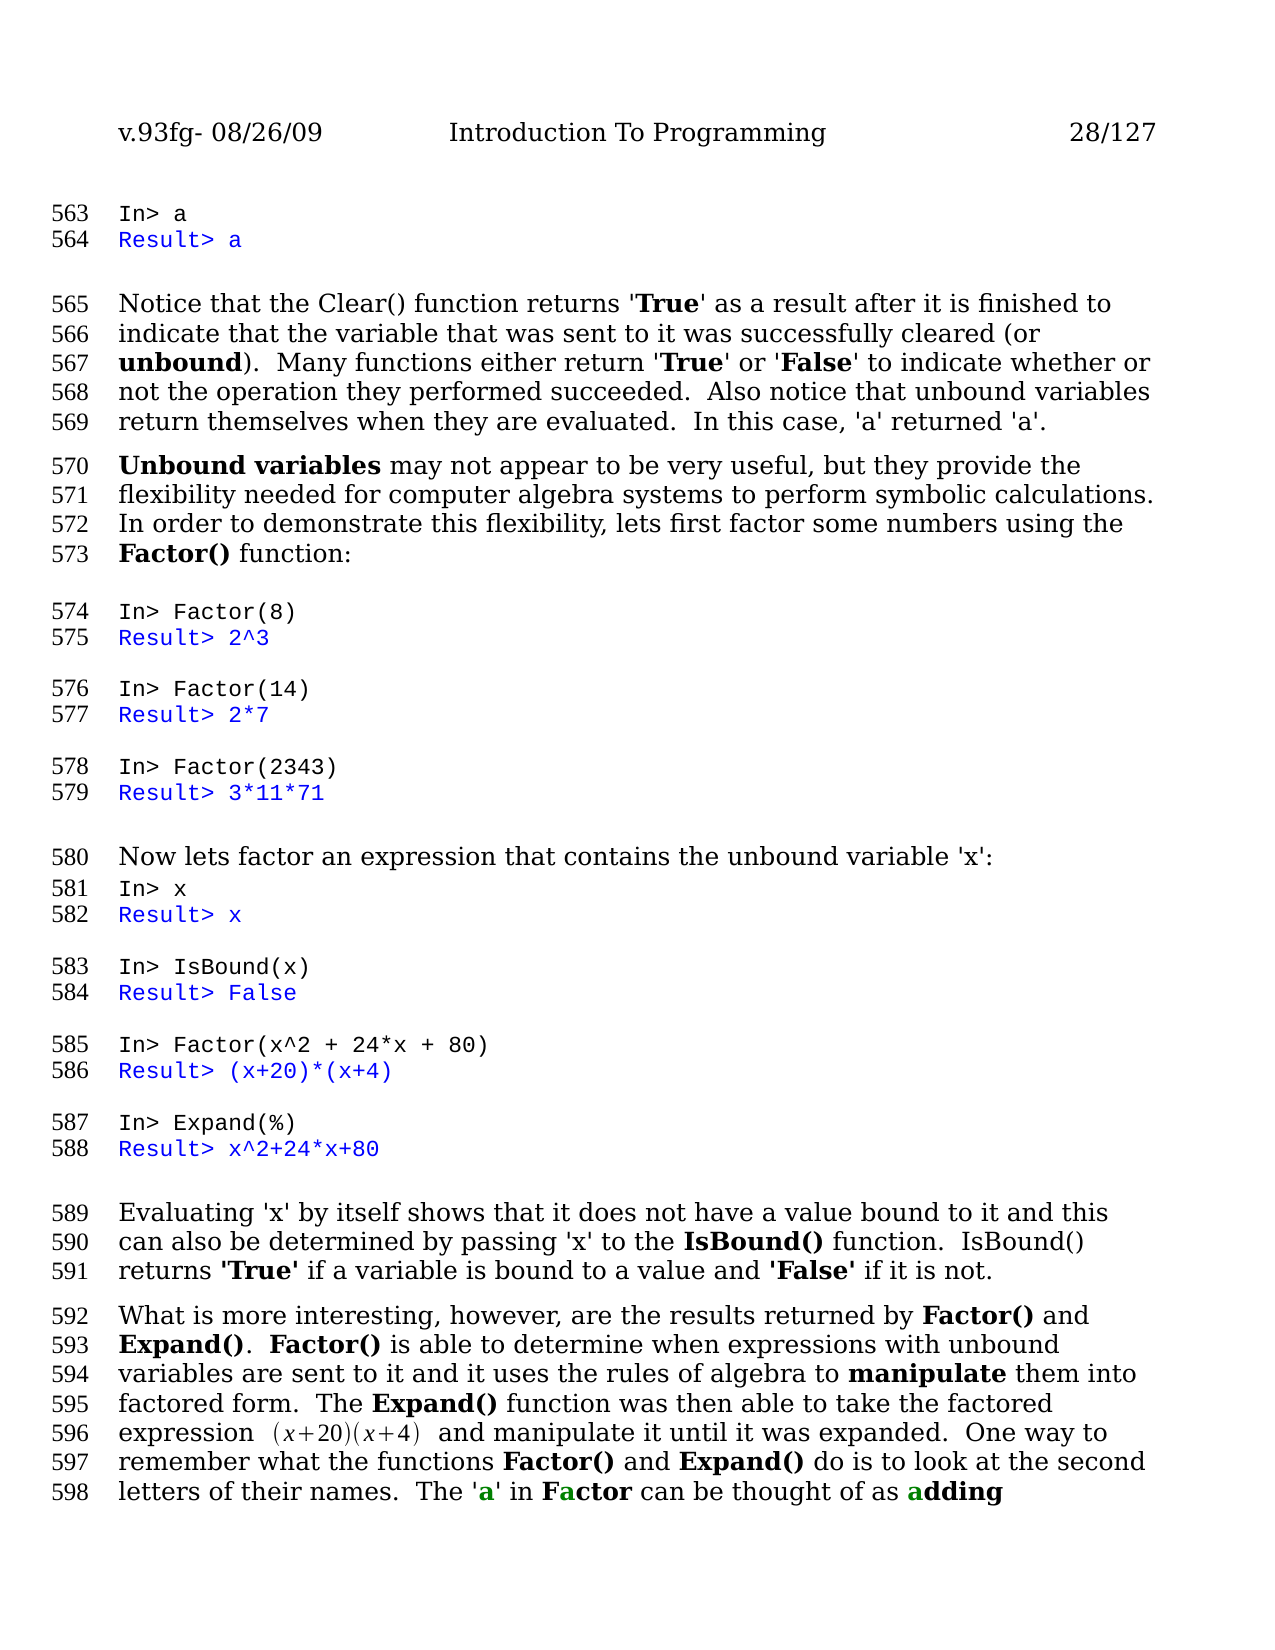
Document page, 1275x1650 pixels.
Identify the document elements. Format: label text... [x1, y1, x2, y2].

text In> Factor(2343) [118, 756, 1157, 782]
text Evaluating 'x' by itself shows that it does not have a value bound to it and this can also be determined by passing 'x' to the IsBound() function. IsBound() returns 'True' if a variable is bound to a value and 'False' if it is not. [118, 1198, 1157, 1286]
text Result> 3*11*71 [118, 782, 1157, 807]
text In> a [118, 203, 1157, 229]
text Result> x [118, 903, 1157, 929]
text Result> 2^3 [118, 626, 1157, 652]
text What is more interesting, however, are the results returned by Factor() and Expand(). Factor() is able to determine when expressions with unbound variables are sent to it and it uses the rules of algebra to manipulate them into factored form. The Expand() function was then able to take the factored expressionand manipulate it until it was expanded. One way to remember what the functions Factor() and Expand() do is to look at the second letters of their names. The 'a' in Factor can be thought of as adding [118, 1301, 1157, 1506]
text In> Factor(x^2 + 24*x + 80) [118, 1033, 1157, 1059]
text Unbound variables may not appear to be very useful, but they provide the flexibility needed for computer algebra systems to perform symbolic calculations. In order to demonstrate this flexibility, lets first factor some numbers using the Factor() function: [118, 451, 1157, 568]
text Result> x^2+24*x+80 [118, 1137, 1157, 1163]
text In> IsBound(x) [118, 955, 1157, 981]
text Result> False [118, 981, 1157, 1007]
text In> Expand(%) [118, 1111, 1157, 1137]
text Notice that the Clear() function returns 'True' as a result after it is finished to indicate that the variable that was sent to it was successfully cleared (or unbound). Many functions either return 'True' or 'False' to indicate whether or not the operation they performed succeeded. Also notice that unbound variables return themselves when they are evaluated. In this case, 'a' returned 'a'. [118, 289, 1157, 436]
text Now lets factor an expression that contains the unbound variable 'x': [118, 842, 1157, 872]
text Result> a [118, 229, 1157, 254]
text Result> (x+20)*(x+4) [118, 1059, 1157, 1085]
text In> x [118, 878, 1157, 903]
text In> Factor(14) [118, 678, 1157, 704]
text In> Factor(8) [118, 600, 1157, 626]
text Result> 2*7 [118, 704, 1157, 730]
